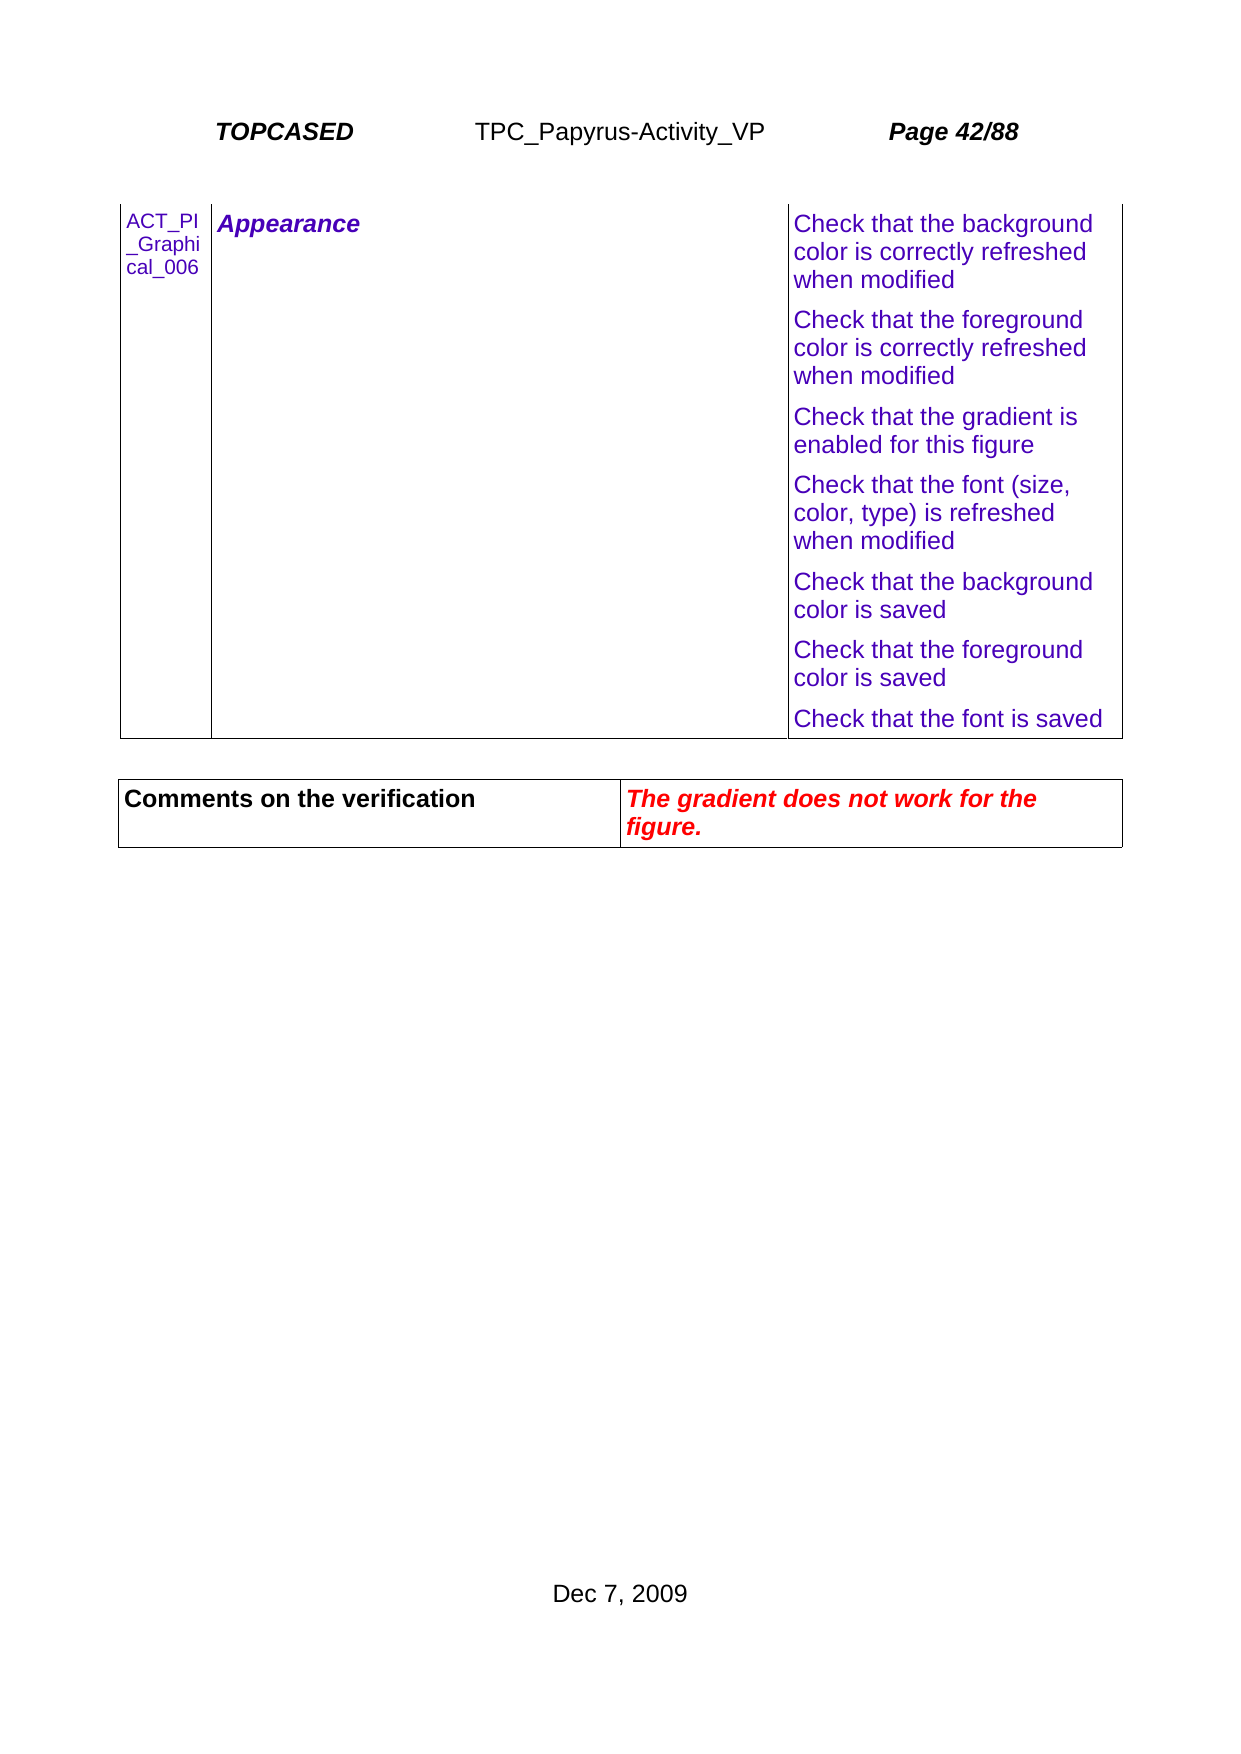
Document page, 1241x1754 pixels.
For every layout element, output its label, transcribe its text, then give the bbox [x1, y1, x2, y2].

table_header The gradient does not work for the figure. [621, 780, 1122, 847]
table_cell ACT_PI_Graphical_006 [121, 204, 211, 738]
table_cell Check that the background color is correctly refreshed when modified Check that the foreground color is correctly refreshed when modified Check that the gradient is enabled for this figure Check that the font (size, color, type) is refreshed when modified Check that the background color is saved Check that the foreground color is saved Check that the font is saved [789, 204, 1122, 738]
table_header Comments on the verification [119, 780, 620, 847]
table_cell Appearance [212, 204, 787, 738]
